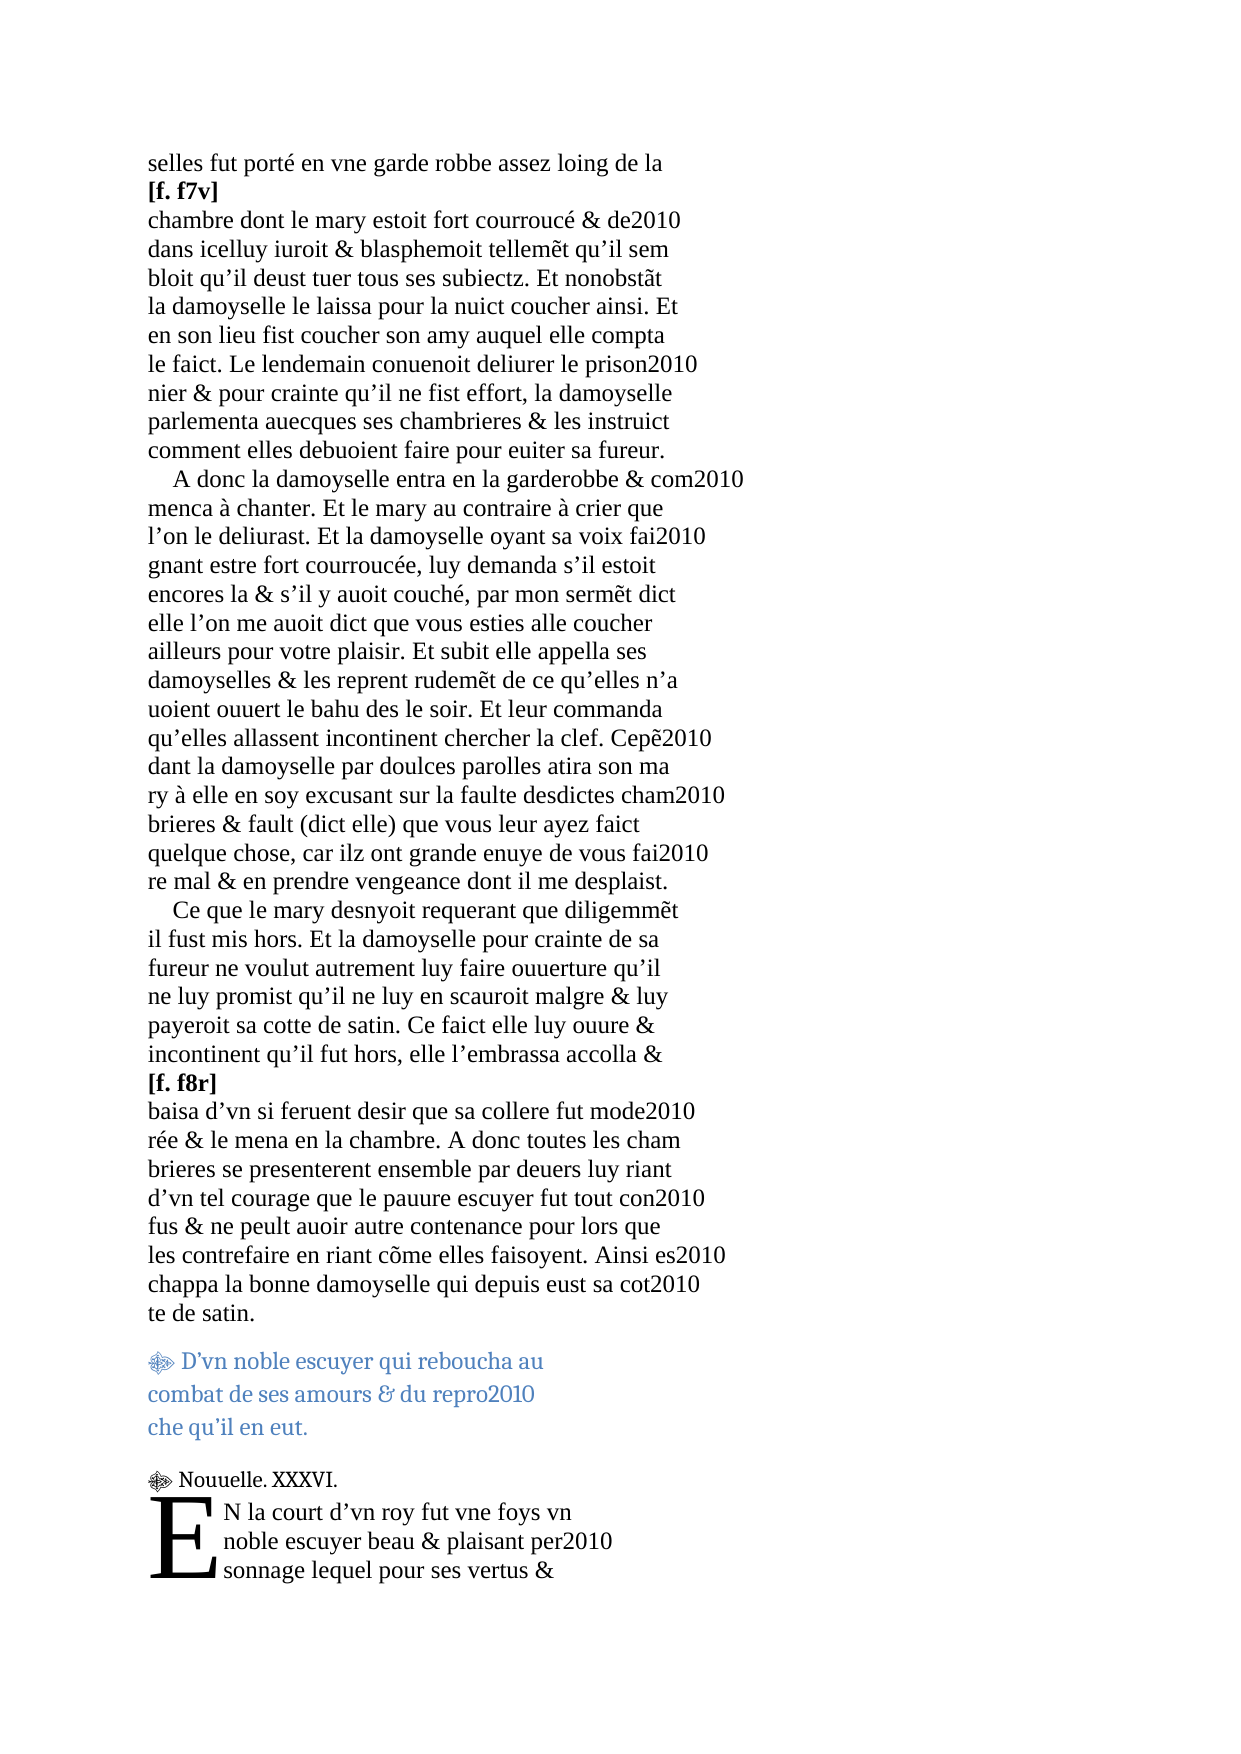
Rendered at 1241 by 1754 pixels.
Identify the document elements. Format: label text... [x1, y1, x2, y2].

text EN la court d’vn roy fut vne foys vn noble escuyer beau & plaisant per2010 sonnage lequel pour ses vertus & [148, 1497, 1093, 1583]
subtitle ❧ D’vn noble escuyer qui reboucha au combat de ses amours & du repro2010 che qu’il en eut. [148, 1347, 1093, 1442]
text selles fut porté en vne garde robbe assez loing de la [f. f7v] chambre dont le mary estoit fort courroucé & de2010 dans icelluy iuroit & blasphemoit tellemẽt qu’il sem bloit qu’il deust tuer tous ses subiectz. Et nonobstãt la damoyselle le laissa pour la nuict coucher ainsi. Et en son lieu fist coucher son amy auquel elle compta le faict. Le lendemain conuenoit deliurer le prison2010 nier & pour crainte qu’il ne fist effort, la damoyselle parlementa auecques ses chambrieres & les instruict comment elles debuoient faire pour euiter sa fureur. [148, 148, 1093, 464]
text A donc la damoyselle entra en la garderobbe & com2010 menca à chanter. Et le mary au contraire à crier que l’on le deliurast. Et la damoyselle oyant sa voix fai2010 gnant estre fort courroucée, luy demanda s’il estoit encores la & s’il y auoit couché, par mon sermẽt dict elle l’on me auoit dict que vous esties alle coucher ailleurs pour votre plaisir. Et subit elle appella ses damoyselles & les reprent rudemẽt de ce qu’elles n’a uoient ouuert le bahu des le soir. Et leur commanda qu’elles allassent incontinent chercher la clef. Cepẽ2010 dant la damoyselle par doulces parolles atira son ma ry à elle en soy excusant sur la faulte desdictes cham2010 brieres & fault (dict elle) que vous leur ayez faict quelque chose, car ilz ont grande enuye de vous fai2010 re mal & en prendre vengeance dont il me desplaist. [148, 464, 1093, 895]
subtitle ❧ Nouuelle. XXXVI. [148, 1467, 1093, 1493]
text Ce que le mary desnyoit requerant que diligemmẽt il fust mis hors. Et la damoyselle pour crainte de sa fureur ne voulut autrement luy faire ouuerture qu’il ne luy promist qu’il ne luy en scauroit malgre & luy payeroit sa cotte de satin. Ce faict elle luy ouure & incontinent qu’il fut hors, elle l’embrassa accolla & [f. f8r] baisa d’vn si feruent desir que sa collere fut mode2010 rée & le mena en la chambre. A donc toutes les cham brieres se presenterent ensemble par deuers luy riant d’vn tel courage que le pauure escuyer fut tout con2010 fus & ne peult auoir autre contenance pour lors que les contrefaire en riant cõme elles faisoyent. Ainsi es2010 chappa la bonne damoyselle qui depuis eust sa cot2010 te de satin. [148, 895, 1093, 1326]
